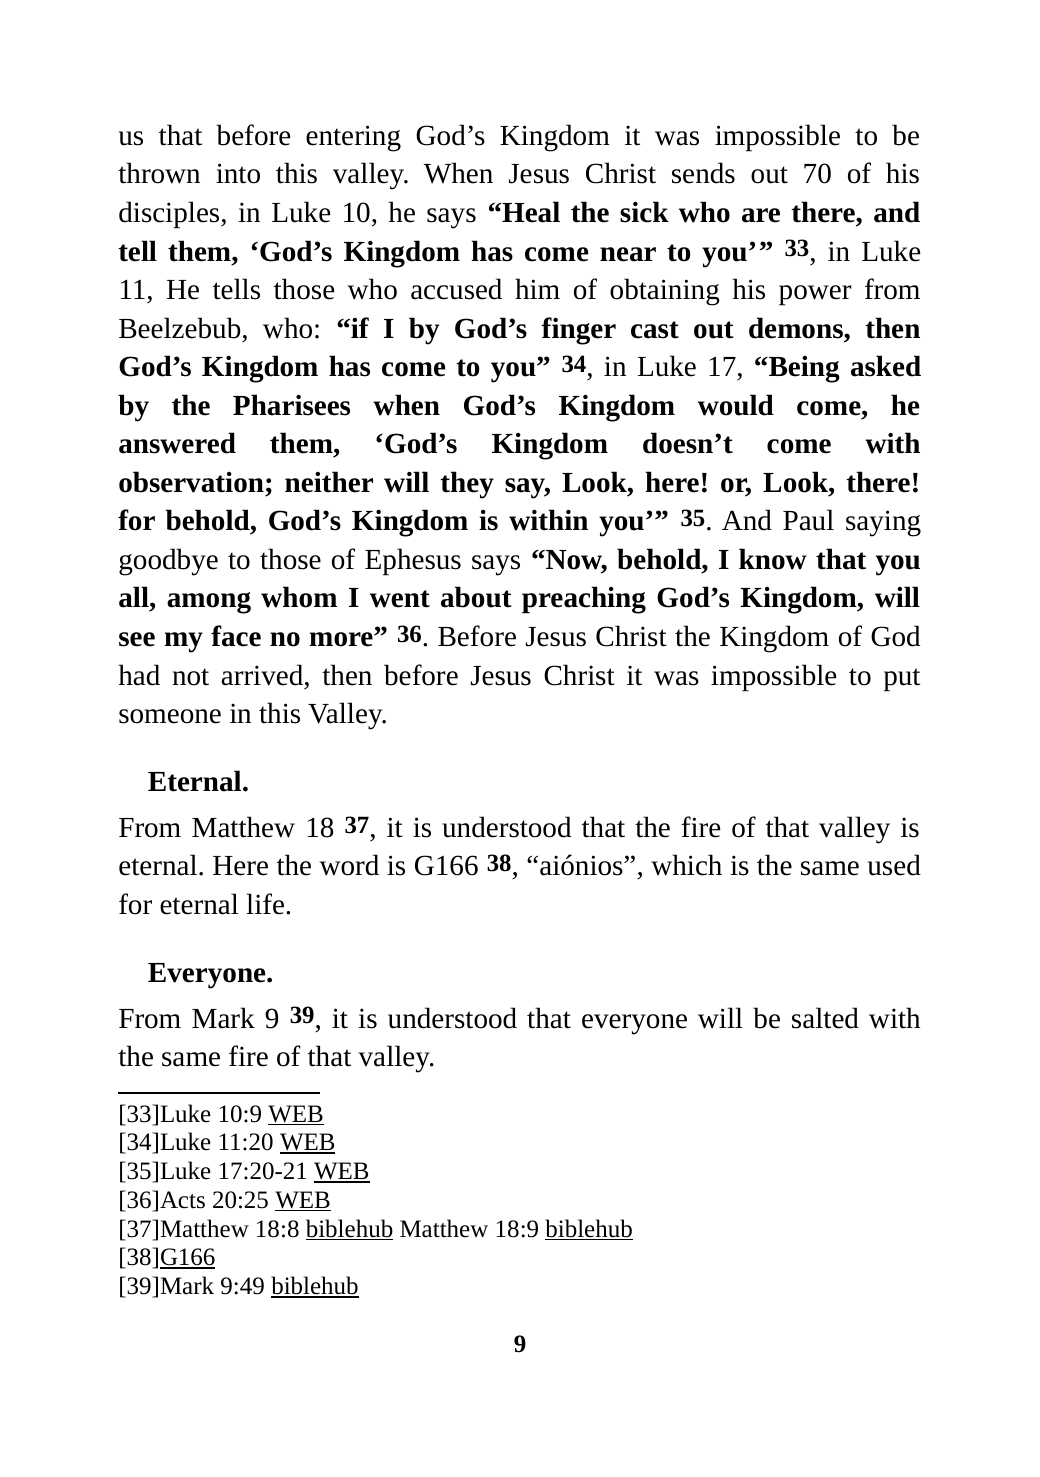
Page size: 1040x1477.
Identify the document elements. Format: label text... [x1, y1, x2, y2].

text Matthew 18:8 biblehub Matthew 18:9 biblehub [118, 1214, 921, 1242]
text From Mark 9 , it is understood that everyone will be salted with the same fire of that valley. [118, 1001, 921, 1073]
subtitle Everyone. [148, 955, 921, 988]
text Luke 10:9 WEB [118, 1099, 921, 1127]
text Luke 17:20-21 WEB [118, 1156, 921, 1185]
text G166 [118, 1242, 921, 1271]
subtitle Eternal. [148, 764, 921, 797]
text us that before entering God’s Kingdom it was impossible to be thrown into this valley. When Jesus Christ sends out 70 of his disciples, in Luke 10, he says “Heal the sick who are there, and tell them, ‘God’s Kingdom has come near to you’” , in Luke 11, He tells those who accused him of obtaining his power from Beelzebub, who: “if I by God’s finger cast out demons, then God’s Kingdom has come to you” , in Luke 17, “Being asked by the Pharisees when God’s Kingdom would come, he answered them, ‘God’s Kingdom doesn’t come with observation; neither will they say, Look, here! or, Look, there! for behold, God’s Kingdom is within you’” . And Paul saying goodbye to those of Ephesus says “Now, behold, I know that you all, among whom I went about preaching God’s Kingdom, will see my face no more” . Before Jesus Christ the Kingdom of God had not arrived, then before Jesus Christ it was impossible to put someone in this Valley. [118, 118, 921, 730]
text Luke 11:20 WEB [118, 1127, 921, 1156]
text Mark 9:49 biblehub [118, 1271, 921, 1300]
text Acts 20:25 WEB [118, 1185, 921, 1214]
text From Matthew 18 , it is understood that the fire of that valley is eternal. Here the word is G166 , “aiónios”, which is the same used for eternal life. [118, 810, 921, 921]
